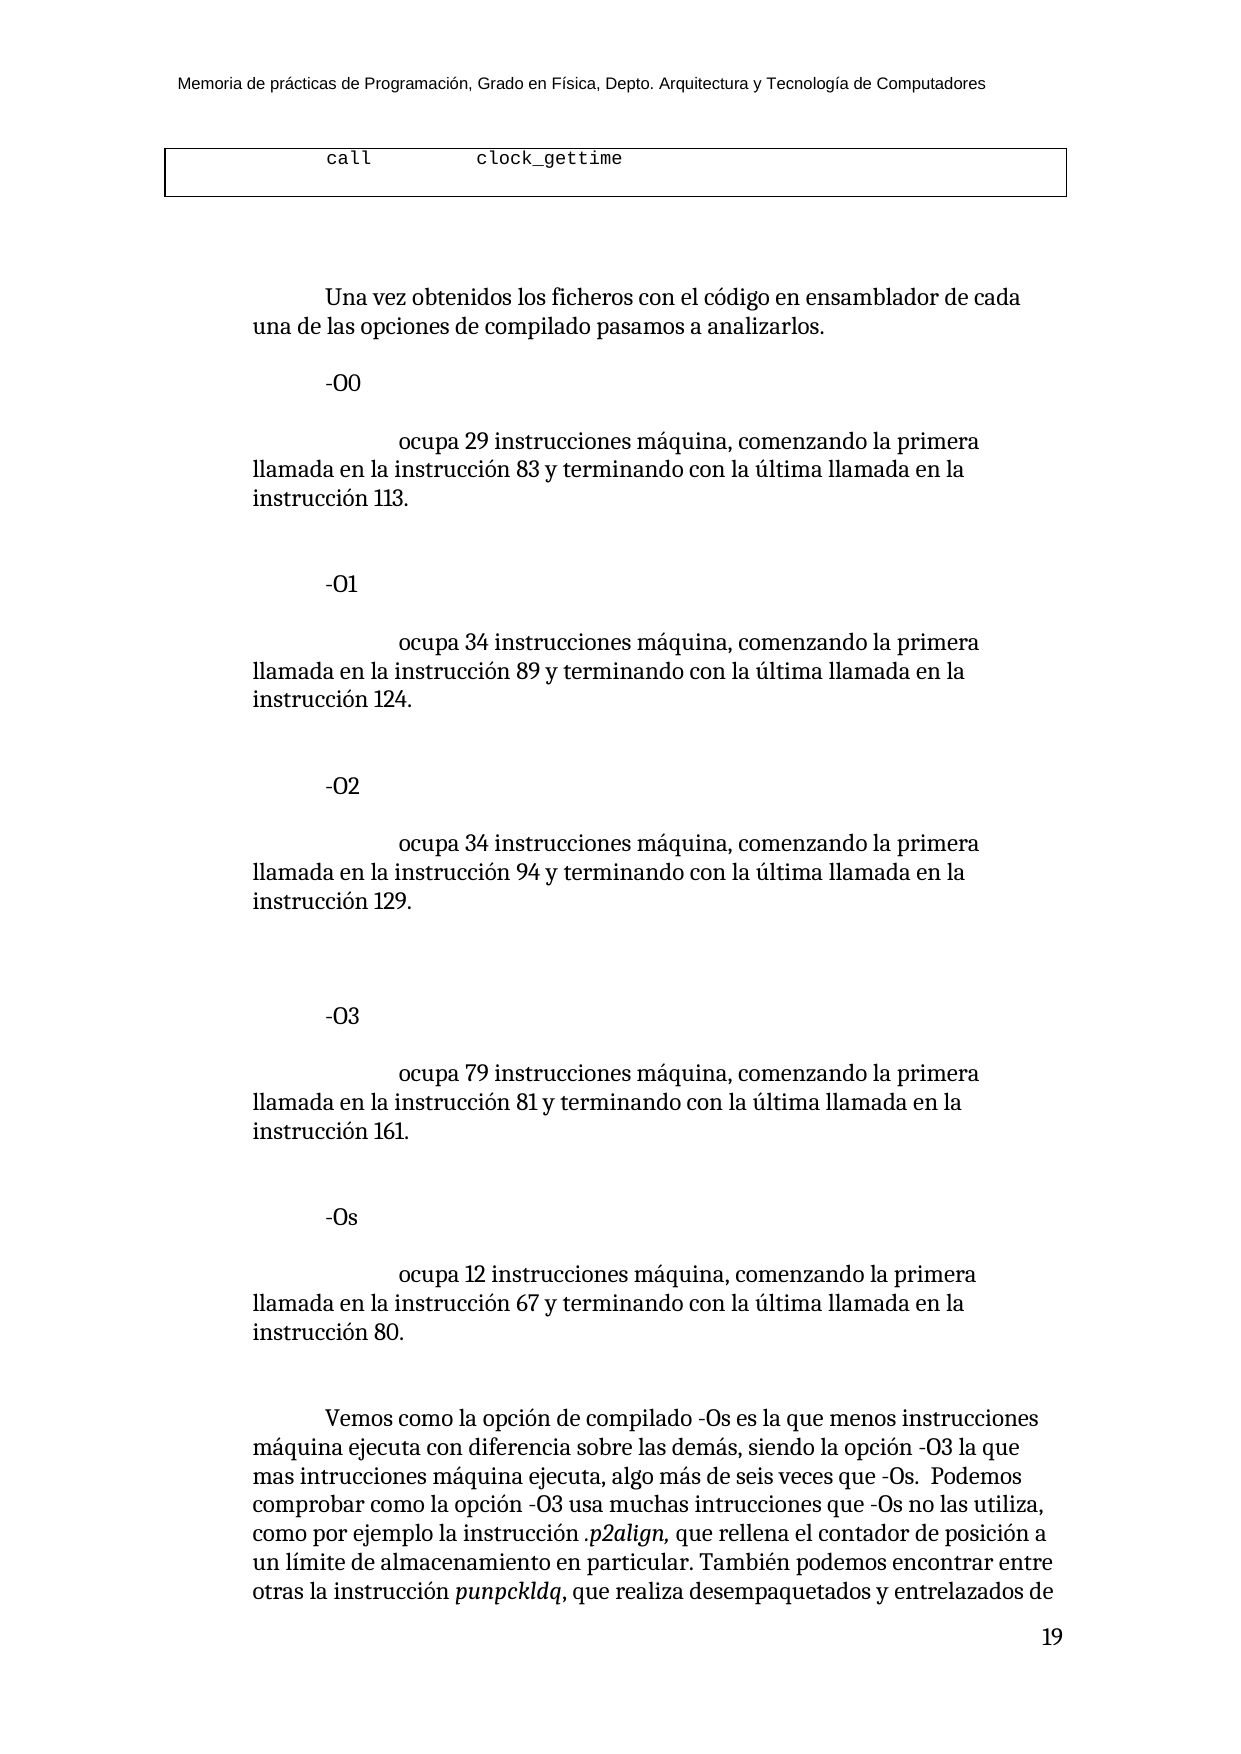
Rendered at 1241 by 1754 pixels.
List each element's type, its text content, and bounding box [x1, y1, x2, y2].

table_header call clock_gettime [166, 149, 1066, 196]
text ocupa 34 instrucciones máquina, comenzando la primera llamada en la instrucción 94 y terminando con la última llamada en la instrucción 129. [252, 829, 1063, 915]
text ocupa 29 instrucciones máquina, comenzando la primera llamada en la instrucción 83 y terminando con la última llamada en la instrucción 113. [252, 427, 1063, 513]
text Vemos como la opción de compilado -Os es la que menos instrucciones máquina ejecuta con diferencia sobre las demás, siendo la opción -O3 la que mas intrucciones máquina ejecuta, algo más de seis veces que -Os. Podemos comprobar como la opción -O3 usa muchas intrucciones que -Os no las utiliza, como por ejemplo la instrucción .p2align, que rellena el contador de posición a un límite de almacenamiento en particular. También podemos encontrar entre otras la instrucción punpckldq, que realiza desempaquetados y entrelazados de [252, 1404, 1063, 1605]
text -O0 [252, 369, 1063, 398]
text -O3 [252, 1002, 1063, 1030]
text Una vez obtenidos los ficheros con el código en ensamblador de cada una de las opciones de compilado pasamos a analizarlos. [252, 283, 1063, 340]
text ocupa 12 instrucciones máquina, comenzando la primera llamada en la instrucción 67 y terminando con la última llamada en la instrucción 80. [252, 1260, 1063, 1347]
text -O2 [252, 772, 1063, 800]
text ocupa 79 instrucciones máquina, comenzando la primera llamada en la instrucción 81 y terminando con la última llamada en la instrucción 161. [252, 1059, 1063, 1145]
text -Os [252, 1203, 1063, 1232]
text ocupa 34 instrucciones máquina, comenzando la primera llamada en la instrucción 89 y terminando con la última llamada en la instrucción 124. [252, 628, 1063, 714]
text -O1 [252, 570, 1063, 599]
